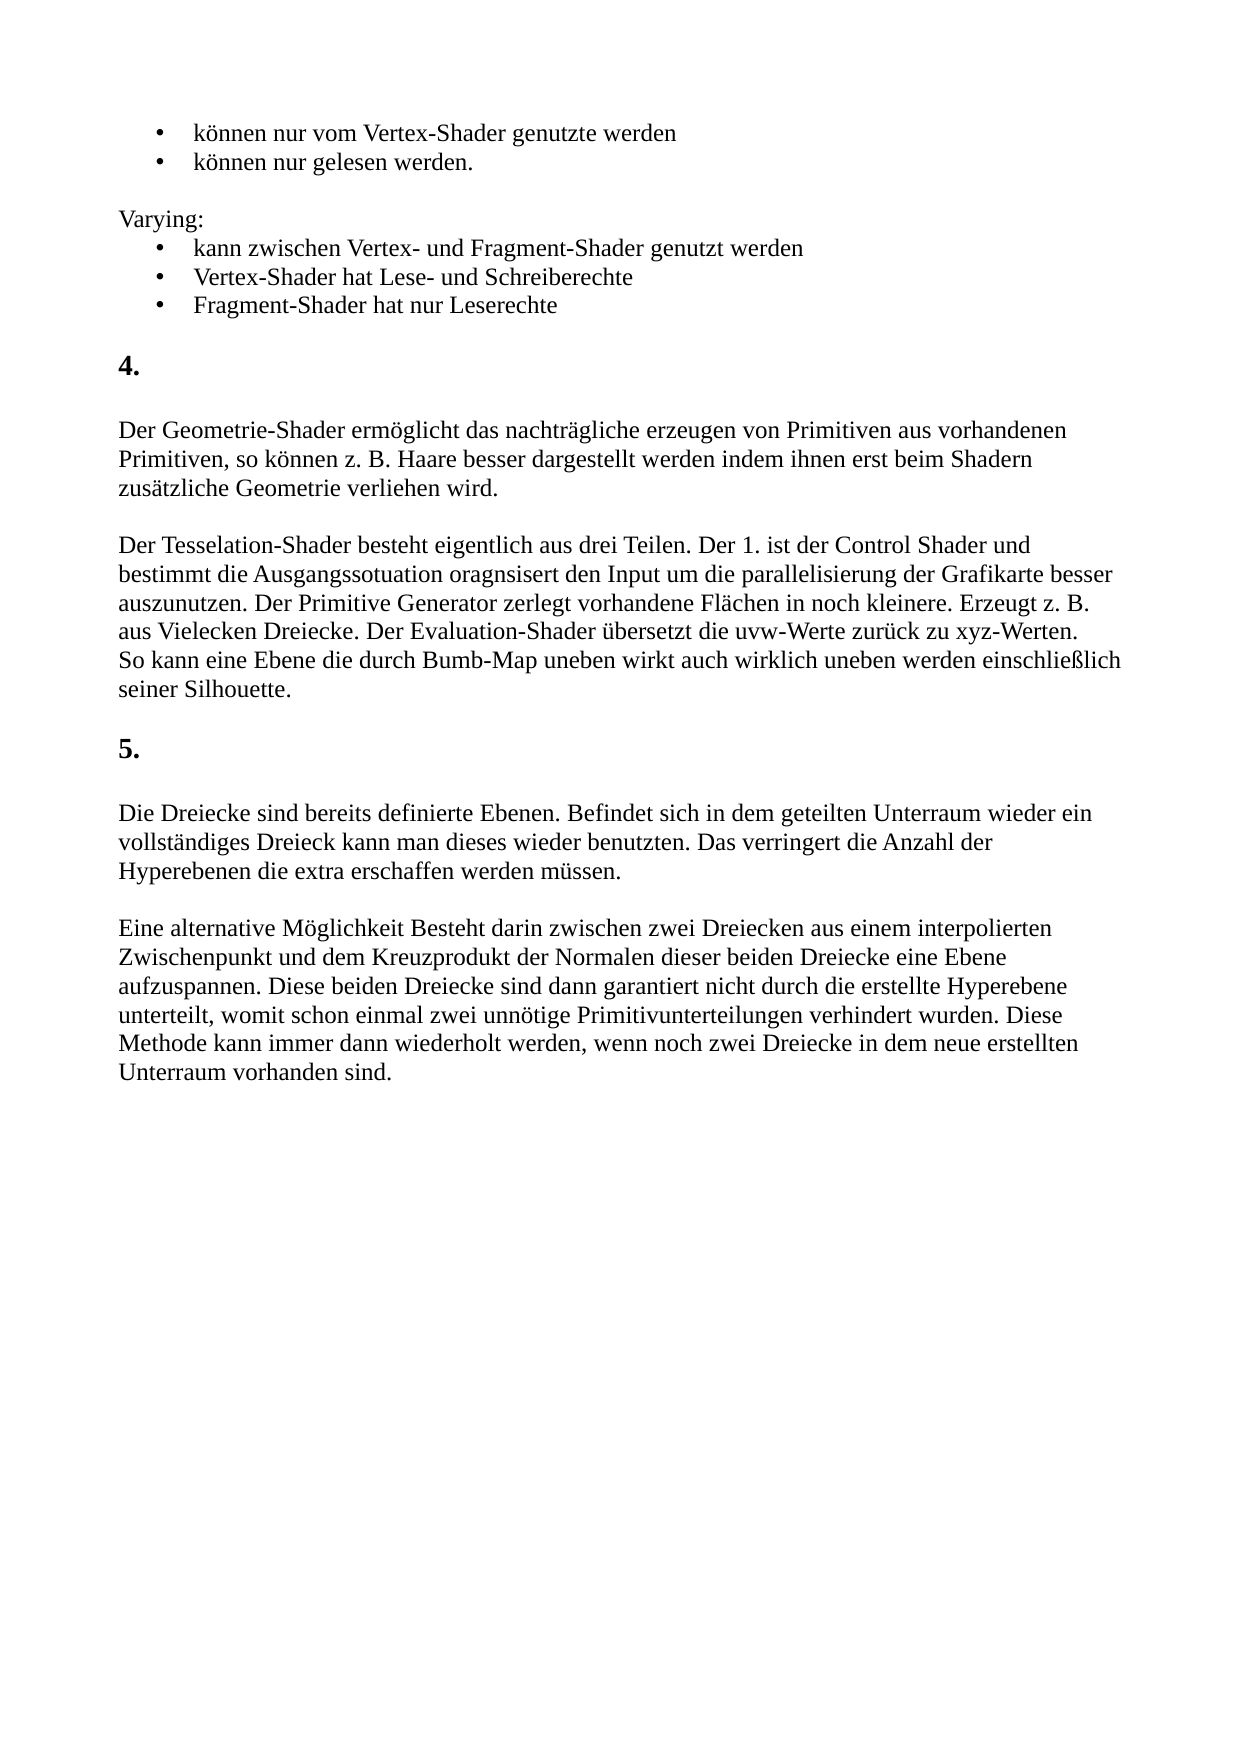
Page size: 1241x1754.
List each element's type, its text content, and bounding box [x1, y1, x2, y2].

list Fragment-Shader hat nur Leserechte [156, 291, 1122, 319]
text Eine alternative Möglichkeit Besteht darin zwischen zwei Dreiecken aus einem interpolierten Zwischenpunkt und dem Kreuzprodukt der Normalen dieser beiden Dreiecke eine Ebene aufzuspannen. Diese beiden Dreiecke sind dann garantiert nicht durch die erstellte Hyperebene unterteilt, womit schon einmal zwei unnötige Primitivunterteilungen verhindert wurden. Diese Methode kann immer dann wiederholt werden, wenn noch zwei Dreiecke in dem neue erstellten Unterraum vorhanden sind. [118, 913, 1122, 1086]
list Vertex-Shader hat Lese- und Schreiberechte [156, 262, 1122, 291]
list können nur vom Vertex-Shader genutzte werden [156, 118, 1122, 147]
list können nur gelesen werden. [156, 147, 1122, 176]
text 5. [118, 731, 1122, 765]
text Varying: [118, 204, 1122, 233]
text Der Tesselation-Shader besteht eigentlich aus drei Teilen. Der 1. ist der Control Shader und bestimmt die Ausgangssotuation oragnsisert den Input um die parallelisierung der Grafikarte besser auszunutzen. Der Primitive Generator zerlegt vorhandene Flächen in noch kleinere. Erzeugt z. B. aus Vielecken Dreiecke. Der Evaluation-Shader übersetzt die uvw-Werte zurück zu xyz-Werten. [118, 530, 1122, 645]
text 4. [118, 348, 1122, 382]
list kann zwischen Vertex- und Fragment-Shader genutzt werden [156, 233, 1122, 262]
text So kann eine Ebene die durch Bumb-Map uneben wirkt auch wirklich uneben werden einschließlich seiner Silhouette. [118, 645, 1122, 703]
text Die Dreiecke sind bereits definierte Ebenen. Befindet sich in dem geteilten Unterraum wieder ein vollständiges Dreieck kann man dieses wieder benutzten. Das verringert die Anzahl der Hyperebenen die extra erschaffen werden müssen. [118, 798, 1122, 885]
text Der Geometrie-Shader ermöglicht das nachträgliche erzeugen von Primitiven aus vorhandenen Primitiven, so können z. B. Haare besser dargestellt werden indem ihnen erst beim Shadern zusätzliche Geometrie verliehen wird. [118, 415, 1122, 501]
